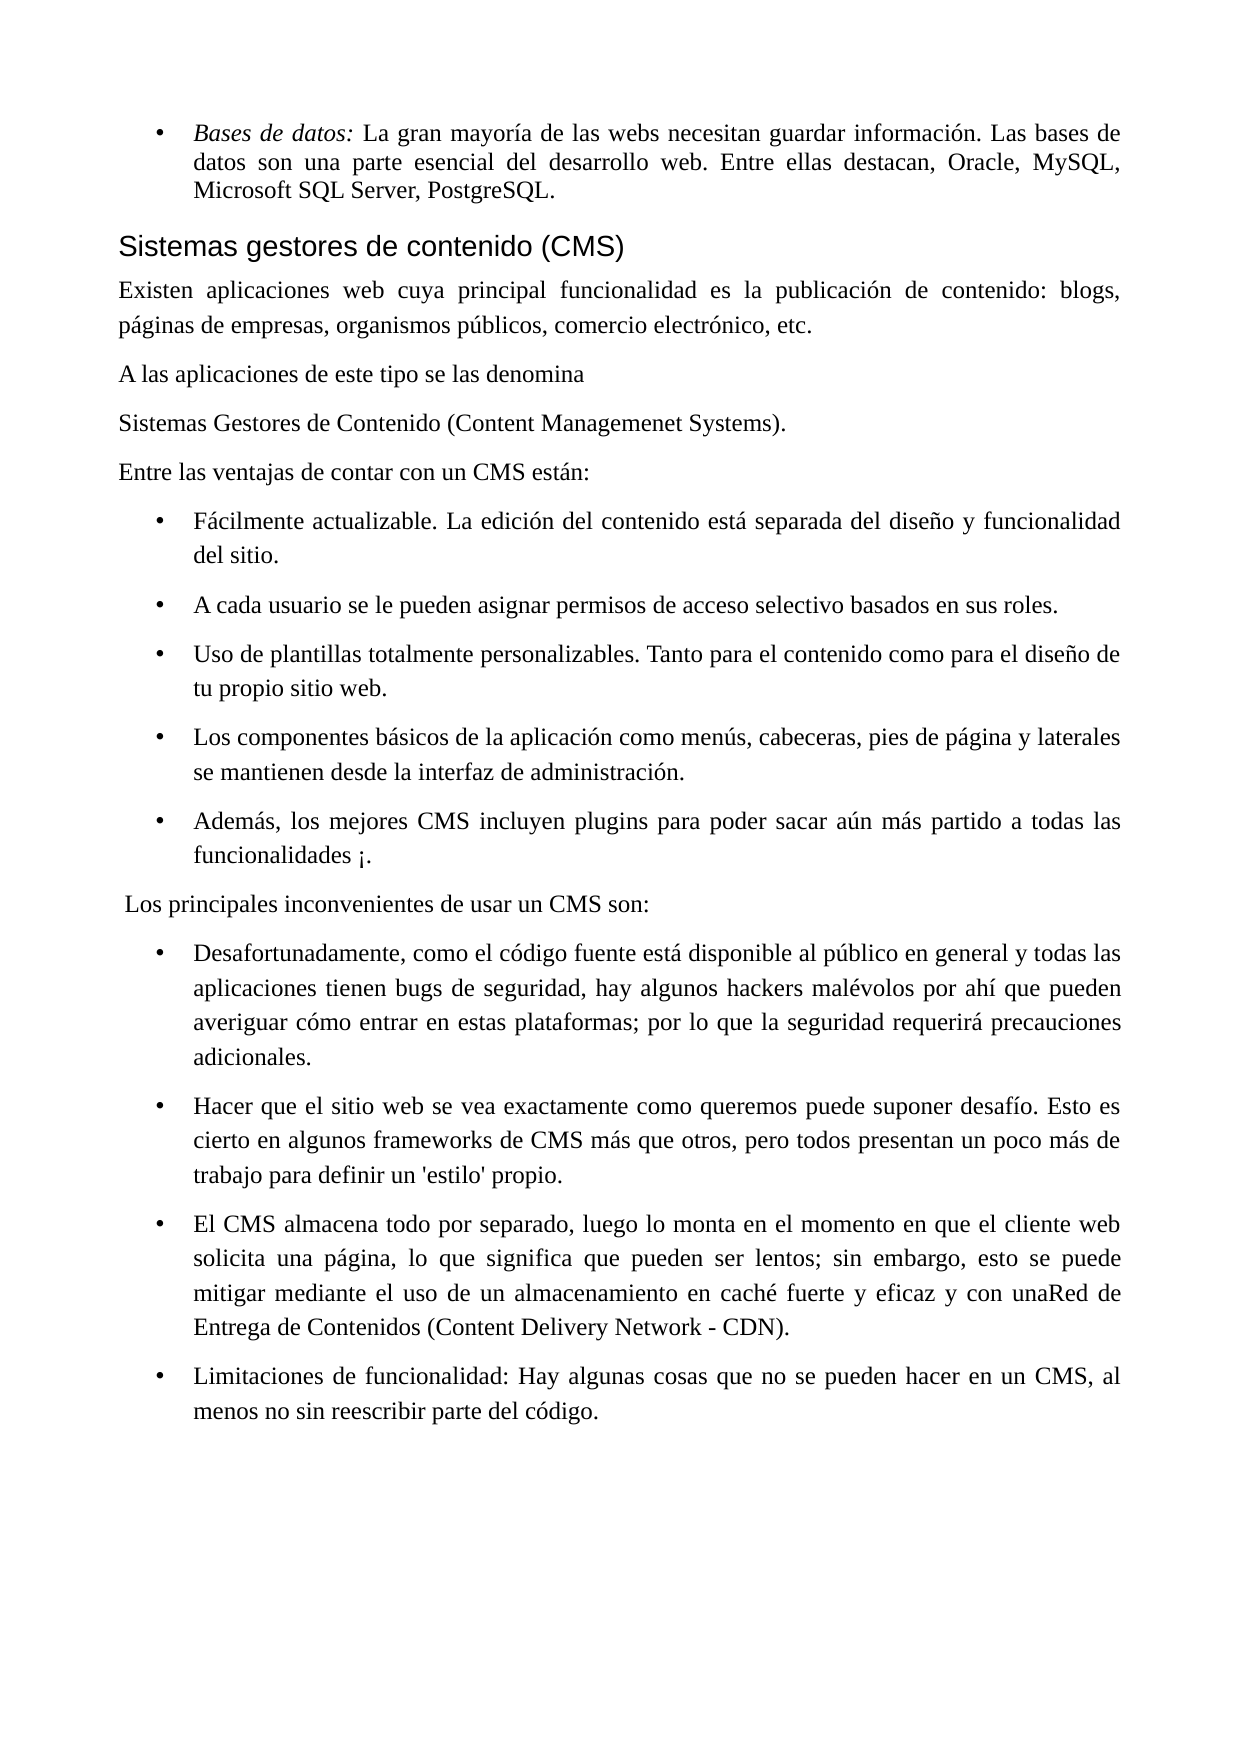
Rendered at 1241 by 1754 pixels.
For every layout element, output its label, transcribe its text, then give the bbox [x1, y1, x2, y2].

list El CMS almacena todo por separado, luego lo monta en el momento en que el cliente web solicita una página, lo que significa que pueden ser lentos; sin embargo, esto se puede mitigar mediante el uso de un almacenamiento en caché fuerte y eficaz y con unaRed de Entrega de Contenidos (Content Delivery Network - CDN). [156, 1209, 1122, 1341]
text Los principales inconvenientes de usar un CMS son: [118, 889, 1122, 918]
list Además, los mejores CMS incluyen plugins para poder sacar aún más partido a todas las funcionalidades ¡. [156, 806, 1122, 869]
list Desafortunadamente, como el código fuente está disponible al público en general y todas las aplicaciones tienen bugs de seguridad, hay algunos hackers malévolos por ahí que pueden averiguar cómo entrar en estas plataformas; por lo que la seguridad requerirá precauciones adicionales. [156, 938, 1122, 1071]
list A cada usuario se le pueden asignar permisos de acceso selectivo basados en sus roles. [156, 590, 1122, 618]
text Existen aplicaciones web cuya principal funcionalidad es la publicación de contenido: blogs, páginas de empresas, organismos públicos, comercio electrónico, etc. [118, 275, 1122, 339]
list Uso de plantillas totalmente personalizables. Tanto para el contenido como para el diseño de tu propio sitio web. [156, 639, 1122, 702]
list Bases de datos: La gran mayoría de las webs necesitan guardar información. Las bases de datos son una parte esencial del desarrollo web. Entre ellas destacan, Oracle, MySQL, Microsoft SQL Server, PostgreSQL. [156, 118, 1122, 204]
list Hacer que el sitio web se vea exactamente como queremos puede suponer desafío. Esto es cierto en algunos frameworks de CMS más que otros, pero todos presentan un poco más de trabajo para definir un 'estilo' propio. [156, 1091, 1122, 1189]
subtitle Sistemas gestores de contenido (CMS) [118, 229, 1122, 263]
list Los componentes básicos de la aplicación como menús, cabeceras, pies de página y laterales se mantienen desde la interfaz de administración. [156, 722, 1122, 786]
list Limitaciones de funcionalidad: Hay algunas cosas que no se pueden hacer en un CMS, al menos no sin reescribir parte del código. [156, 1361, 1122, 1425]
text A las aplicaciones de este tipo se las denomina [118, 359, 1122, 388]
text Sistemas Gestores de Contenido (Content Managemenet Systems). [118, 408, 1122, 437]
text Entre las ventajas de contar con un CMS están: [118, 457, 1122, 486]
list Fácilmente actualizable. La edición del contenido está separada del diseño y funcionalidad del sitio. [156, 506, 1122, 569]
